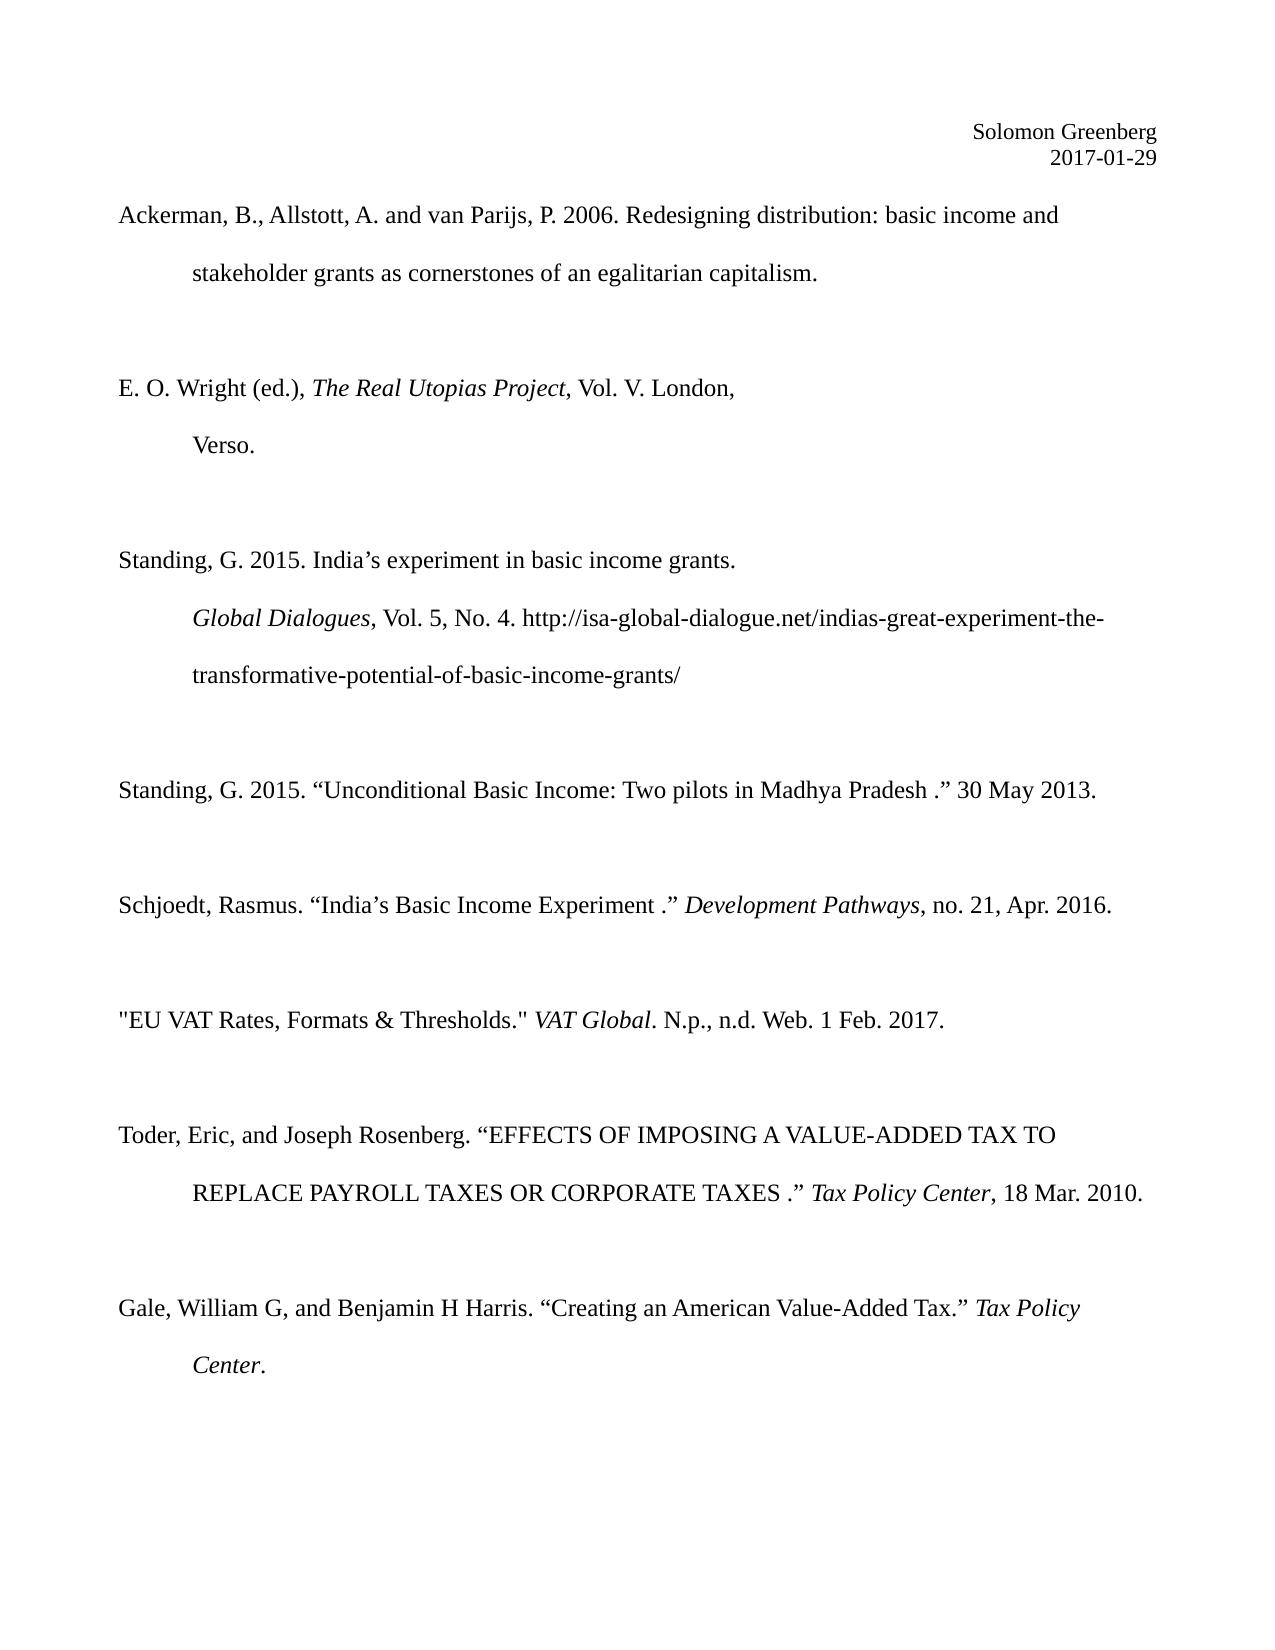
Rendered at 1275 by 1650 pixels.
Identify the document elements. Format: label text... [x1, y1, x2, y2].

text Verso. [118, 430, 1157, 459]
text Ackerman, B., Allstott, A. and van Parijs, P. 2006. Redesigning distribution: basic income and stakeholder grants as cornerstones of an egalitarian capitalism. [118, 200, 1157, 287]
text Schjoedt, Rasmus. “India’s Basic Income Experiment .” Development Pathways, no. 21, Apr. 2016. [118, 890, 1157, 919]
text Global Dialogues, Vol. 5, No. 4. http://isa-global-dialogue.net/indias-great-experiment-the- transformative-potential-of-basic-income-grants/ [118, 603, 1157, 689]
text Gale, William G, and Benjamin H Harris. “Creating an American Value-Added Tax.” Tax Policy Center. [118, 1293, 1157, 1379]
text Toder, Eric, and Joseph Rosenberg. “EFFECTS OF IMPOSING A VALUE-ADDED TAX TO REPLACE PAYROLL TAXES OR CORPORATE TAXES .” Tax Policy Center, 18 Mar. 2010. [118, 1120, 1157, 1207]
text E. O. Wright (ed.), The Real Utopias Project, Vol. V. London, [118, 373, 1157, 402]
text "EU VAT Rates, Formats & Thresholds." VAT Global. N.p., n.d. Web. 1 Feb. 2017. [118, 1005, 1157, 1034]
text Standing, G. 2015. India’s experiment in basic income grants. [118, 545, 1157, 574]
text Standing, G. 2015. “Unconditional Basic Income: Two pilots in Madhya Pradesh .” 30 May 2013. [118, 775, 1157, 804]
